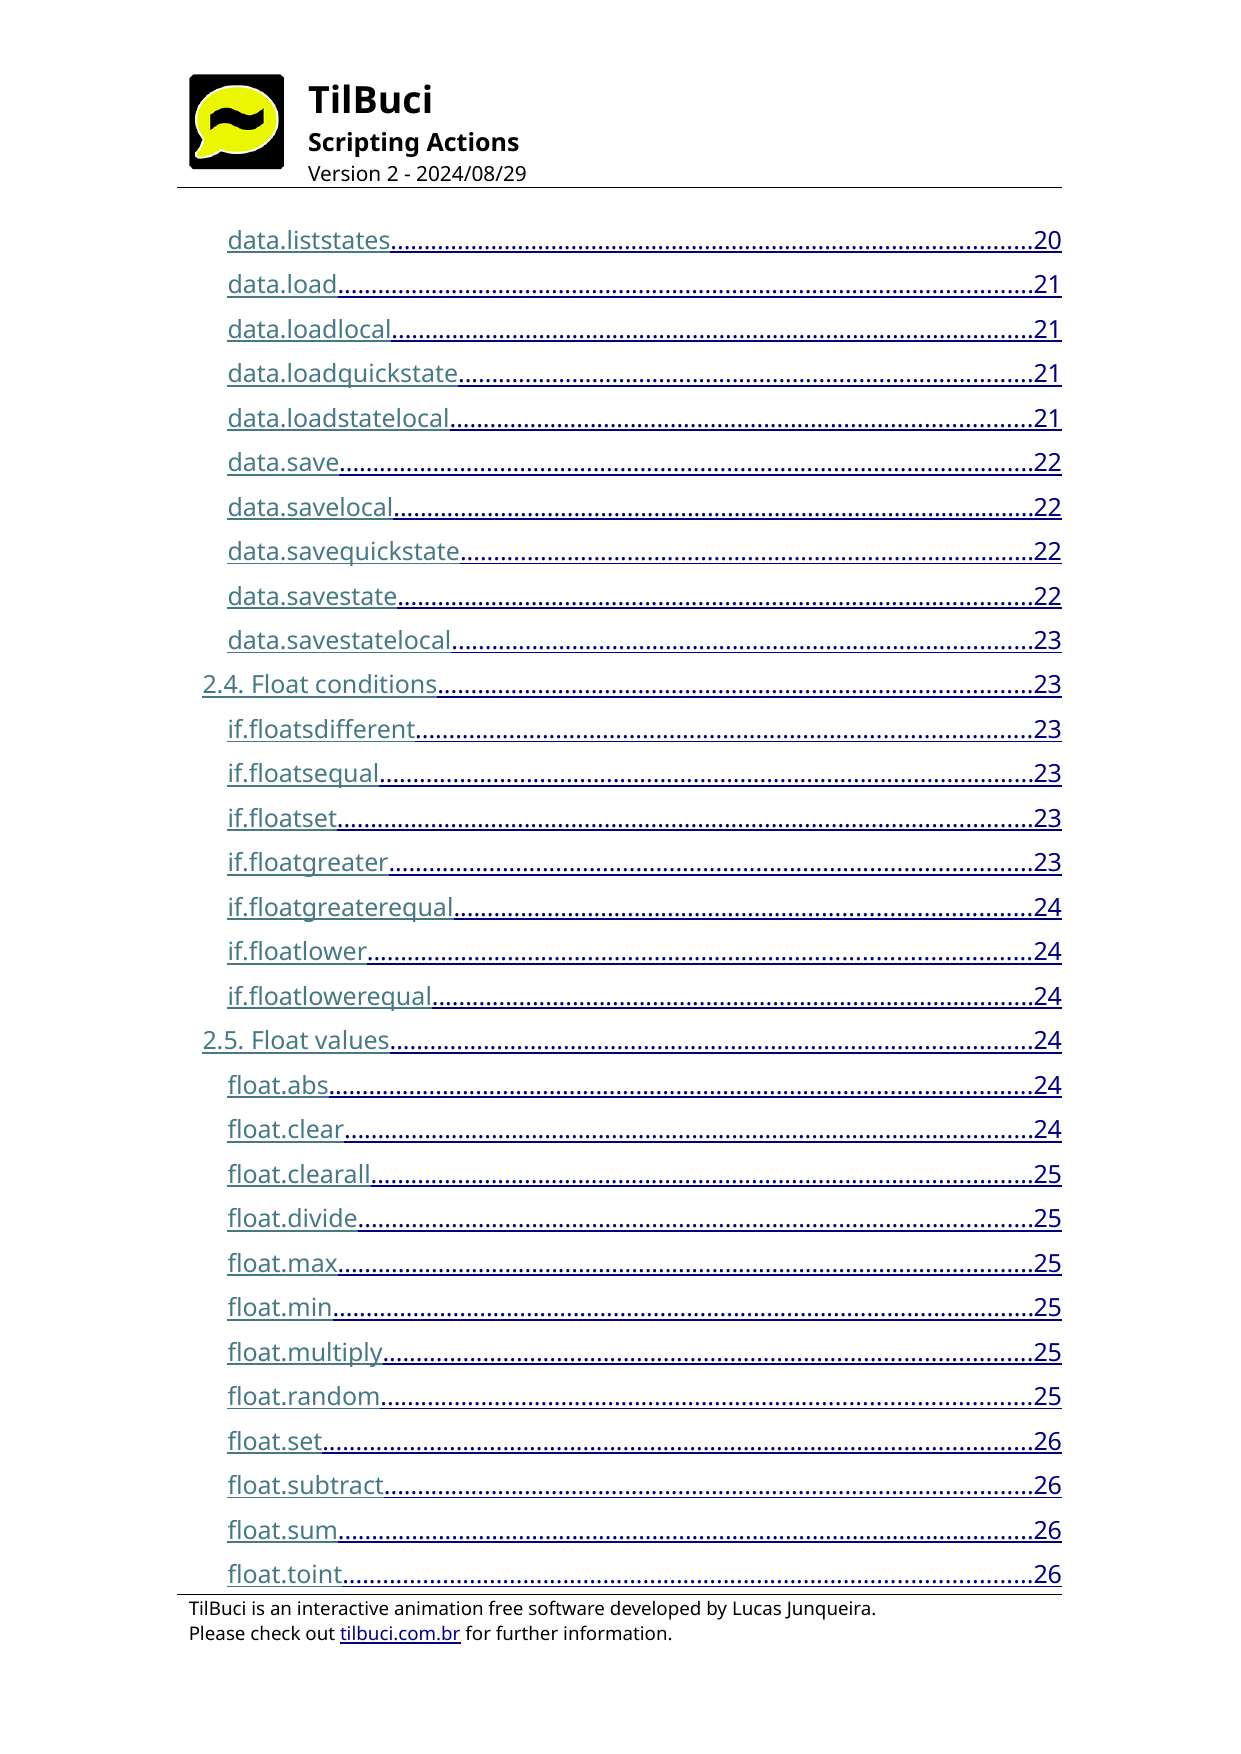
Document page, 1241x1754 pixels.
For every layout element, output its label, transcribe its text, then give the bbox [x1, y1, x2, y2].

text data.save 22 [227, 445, 1063, 479]
text float.max 25 [227, 1245, 1063, 1279]
text float.random 25 [227, 1379, 1063, 1413]
text data.savequickstate 22 [227, 534, 1063, 568]
text float.clear 24 [227, 1112, 1063, 1146]
text data.loadquickstate 21 [227, 356, 1063, 390]
text data.loadstatelocal 21 [227, 400, 1063, 434]
text data.liststates 20 [227, 222, 1063, 256]
text float.set 26 [227, 1423, 1063, 1457]
text if.floatset 23 [227, 801, 1063, 835]
text if.floatsdifferent 23 [227, 712, 1063, 746]
text 2.5. Float values 24 [202, 1023, 1063, 1057]
text if.floatlowerequal 24 [227, 978, 1063, 1013]
text data.savelocal 22 [227, 489, 1063, 523]
text float.subtract 26 [227, 1468, 1063, 1502]
text float.divide 25 [227, 1201, 1063, 1235]
text data.loadlocal 21 [227, 311, 1063, 345]
text 2.4. Float conditions 23 [202, 667, 1063, 701]
text data.savestatelocal 23 [227, 623, 1063, 657]
text float.multiply 25 [227, 1334, 1063, 1368]
text float.clearall 25 [227, 1156, 1063, 1191]
text data.load 21 [227, 267, 1063, 301]
text if.floatgreaterequal 24 [227, 889, 1063, 924]
text if.floatlower 24 [227, 934, 1063, 968]
text data.savestate 22 [227, 578, 1063, 612]
text if.floatgreater 23 [227, 845, 1063, 879]
text float.toint 26 [227, 1557, 1063, 1591]
text float.abs 24 [227, 1067, 1063, 1102]
text float.sum 26 [227, 1512, 1063, 1546]
text float.min 25 [227, 1290, 1063, 1324]
text if.floatsequal 23 [227, 756, 1063, 790]
